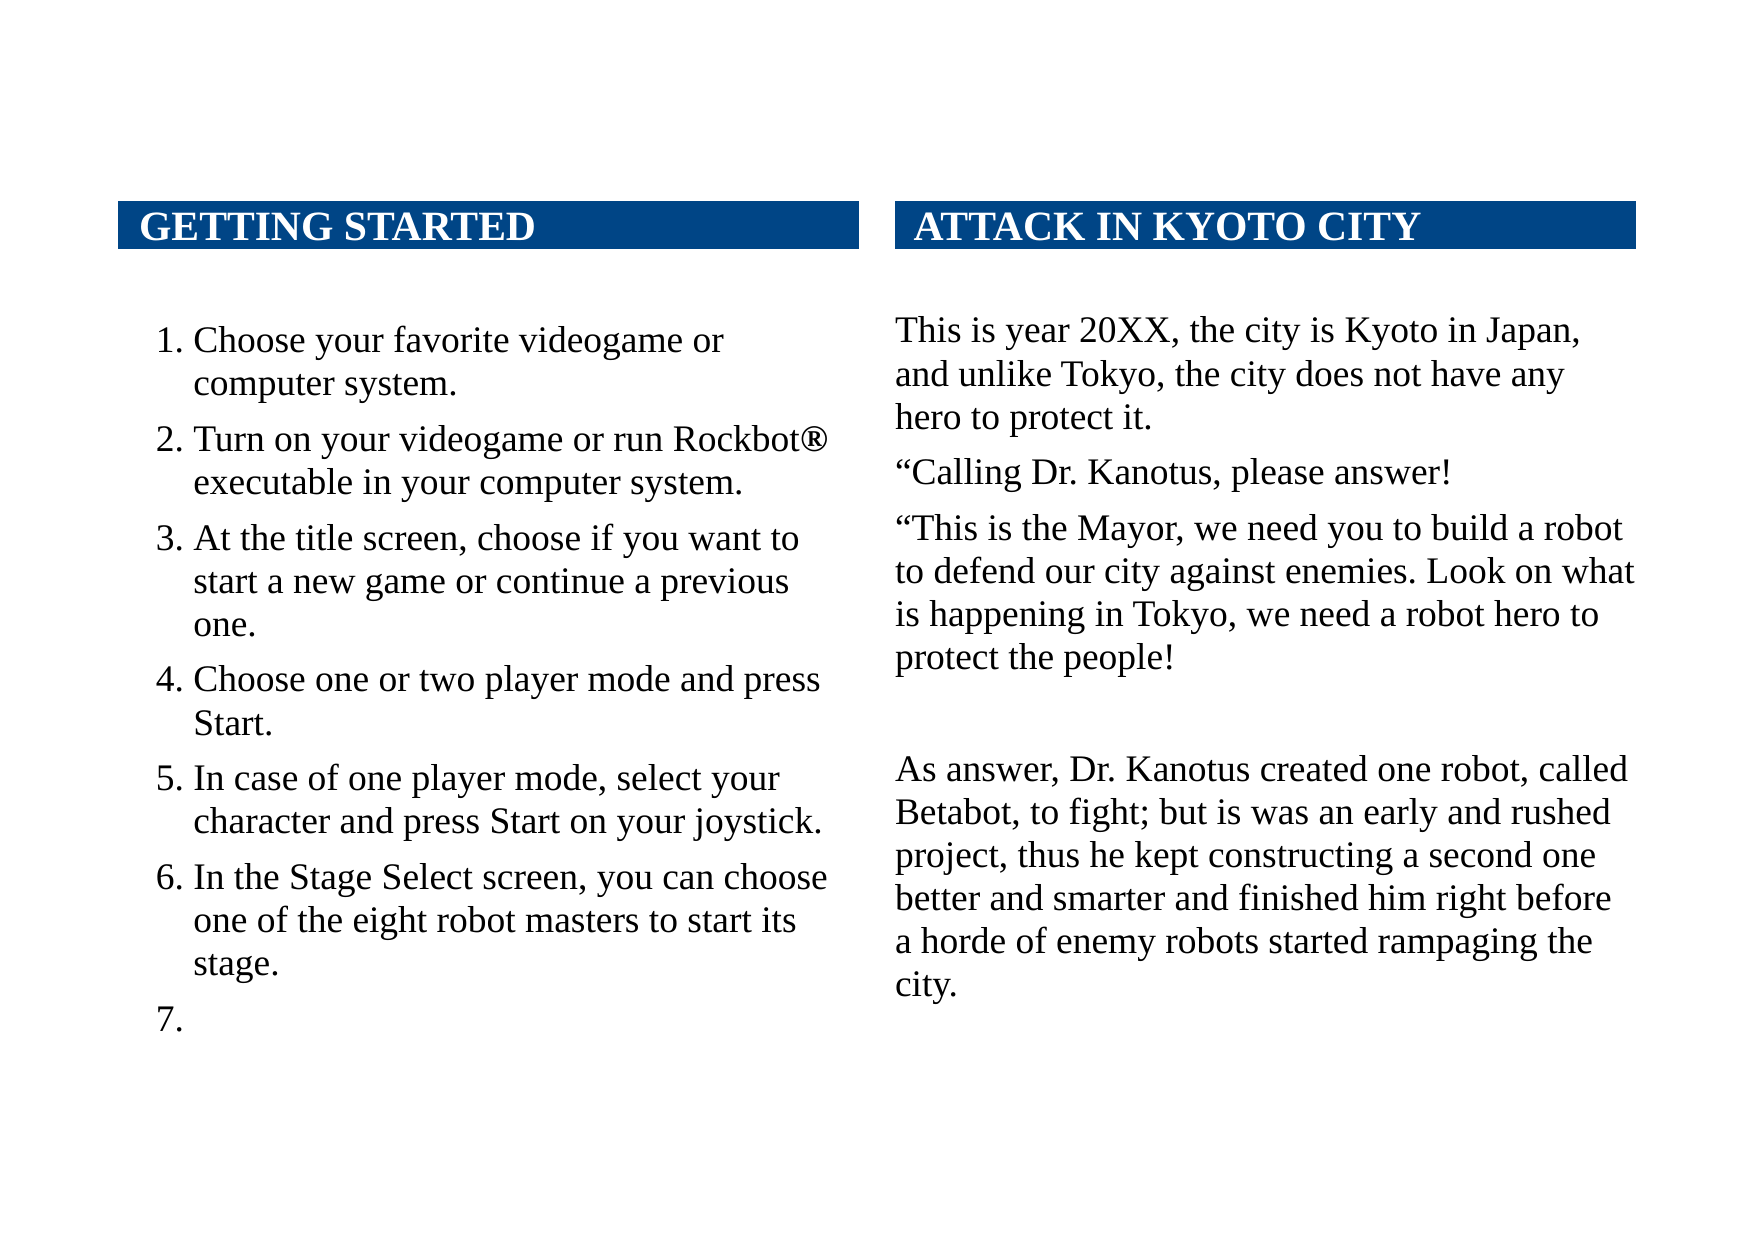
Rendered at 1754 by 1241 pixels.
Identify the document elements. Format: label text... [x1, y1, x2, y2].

list In case of one player mode, select your character and press Start on your joystick. [156, 756, 859, 842]
text “This is the Mayor, we need you to build a robot to defend our city against enemies. Look on what is happening in Tokyo, we need a robot hero to protect the people! [895, 505, 1636, 678]
subtitle Getting Started [118, 201, 859, 249]
list In the Stage Select screen, you can choose one of the eight robot masters to start its stage. [156, 854, 859, 984]
text This is year 20XX, the city is Kyoto in Japan, and unlike Tokyo, the city does not have any hero to protect it. [895, 308, 1636, 437]
list Turn on your videogame or run Rockbot® executable in your computer system. [156, 416, 859, 502]
text “Calling Dr. Kanotus, please answer! [895, 450, 1636, 493]
list Choose one or two player mode and press Start. [156, 657, 859, 743]
list At the title screen, choose if you want to start a new game or continue a previous one. [156, 515, 859, 644]
subtitle Attack in Kyoto City [895, 201, 1636, 249]
text As answer, Dr. Kanotus created one robot, called Betabot, to fight; but is was an early and rushed project, thus he kept constructing a second one better and smarter and finished him right before a horde of enemy robots started rampaging the city. [895, 746, 1636, 1005]
list Choose your favorite videogame or computer system. [156, 317, 859, 404]
